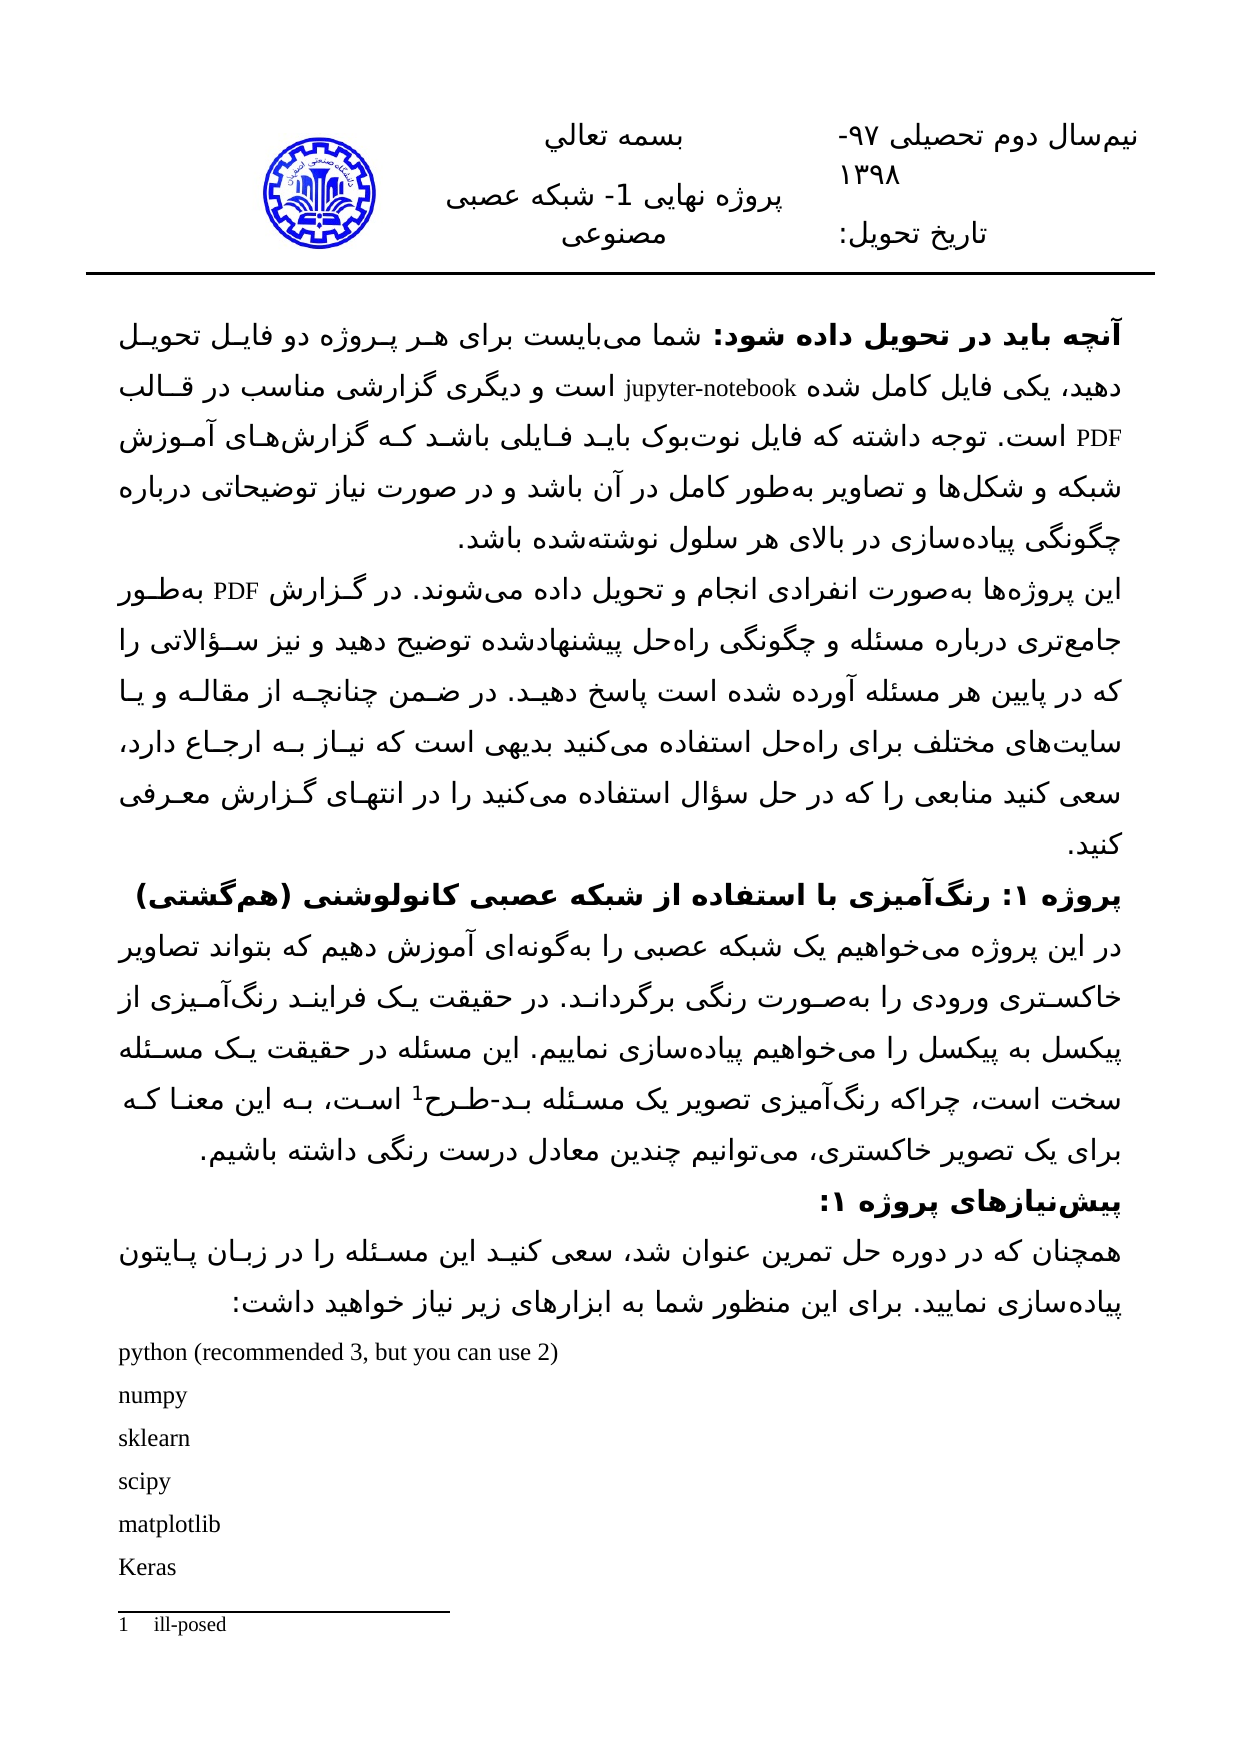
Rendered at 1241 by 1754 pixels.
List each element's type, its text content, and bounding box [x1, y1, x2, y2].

table_header [86, 118, 401, 272]
text scipy [118, 1466, 1122, 1495]
text numpy [118, 1380, 1122, 1408]
picture [252, 133, 390, 251]
text در این پروژه می‌خواهیم یک شبکه عصبی را به‌گونه‌ای آموزش دهیم که بتواند تصاویر خاکستری ورودی را به‌صورت رنگی برگرداند. در حقیقت یک فرایند رنگ‌آمیزی از پیکسل به پیکسل را می‌خواهیم پیاده‌سازی نماییم. این مسئله در حقیقت یک مسئله سخت است، چراکه رنگ‌آمیزی تصویر یک مسئله بد-طرح است، به این معنا که برای یک تصویر خاکستری، می‌توانیم چندین معادل درست رنگی داشته باشیم. [118, 929, 1122, 1167]
text آنچه باید در تحویل داده شود: شما می‌بایست برای هر پروژه دو فایل تحویل دهید، یکی فایل کامل شده jupyter-notebook است و دیگری گزارشی مناسب در قالب PDF است. توجه داشته که فایل نوت‌بوک باید فایلی باشد که گزارش‌های آموزش شبکه و شکل‌ها و تصاویر به‌طور کامل در آن باشد و در صورت نیاز توضیحاتی درباره چگونگی پیاده‌سازی در بالای هر سلول نوشته‌شده باشد. [118, 318, 1122, 556]
text پیش‌نیازهای پروژه ۱: [118, 1184, 1122, 1218]
text matplotlib [118, 1509, 1122, 1538]
text پروژه ۱: رنگ‌آمیزی با استفاده از شبکه عصبی کانولوشنی (هم‌گشتی) [118, 878, 1122, 912]
text ill-posed [118, 1612, 1122, 1636]
text این پروژه‌ها به‌صورت انفرادی انجام و تحویل داده می‌شوند. در گزارش PDF به‌طور جامع‌تری درباره مسئله و چگونگی راه‌حل پیشنهادشده توضیح دهید و نیز سؤالاتی را که در پایین هر مسئله آورده شده است پاسخ دهید. در ضمن چنانچه از مقاله و یا سایت‌های مختلف برای راه‌حل استفاده می‌کنید بدیهی است که نیاز به ارجاع دارد، سعی کنید منابعی را که در حل سؤال استفاده می‌کنید را در انتهای گزارش معرفی کنید. [118, 573, 1122, 861]
text python (recommended 3, but you can use 2) [118, 1337, 1122, 1365]
text sklearn [118, 1423, 1122, 1452]
text همچنان که در دوره حل تمرین عنوان شد، سعی کنید این مسئله را در زبان پایتون پیاده‌سازی نمایید. برای این منظور شما به ابزارهای زیر نیاز خواهید داشت: [118, 1235, 1122, 1320]
table_header بسمه تعالي پروژه نهایی 1- شبکه عصبی مصنوعی [401, 118, 827, 272]
text Keras [118, 1552, 1122, 1581]
table_header نیم‌سال دوم تحصیلی ۹۷-۱۳۹۸ تاريخ تحويل: [827, 118, 1155, 272]
